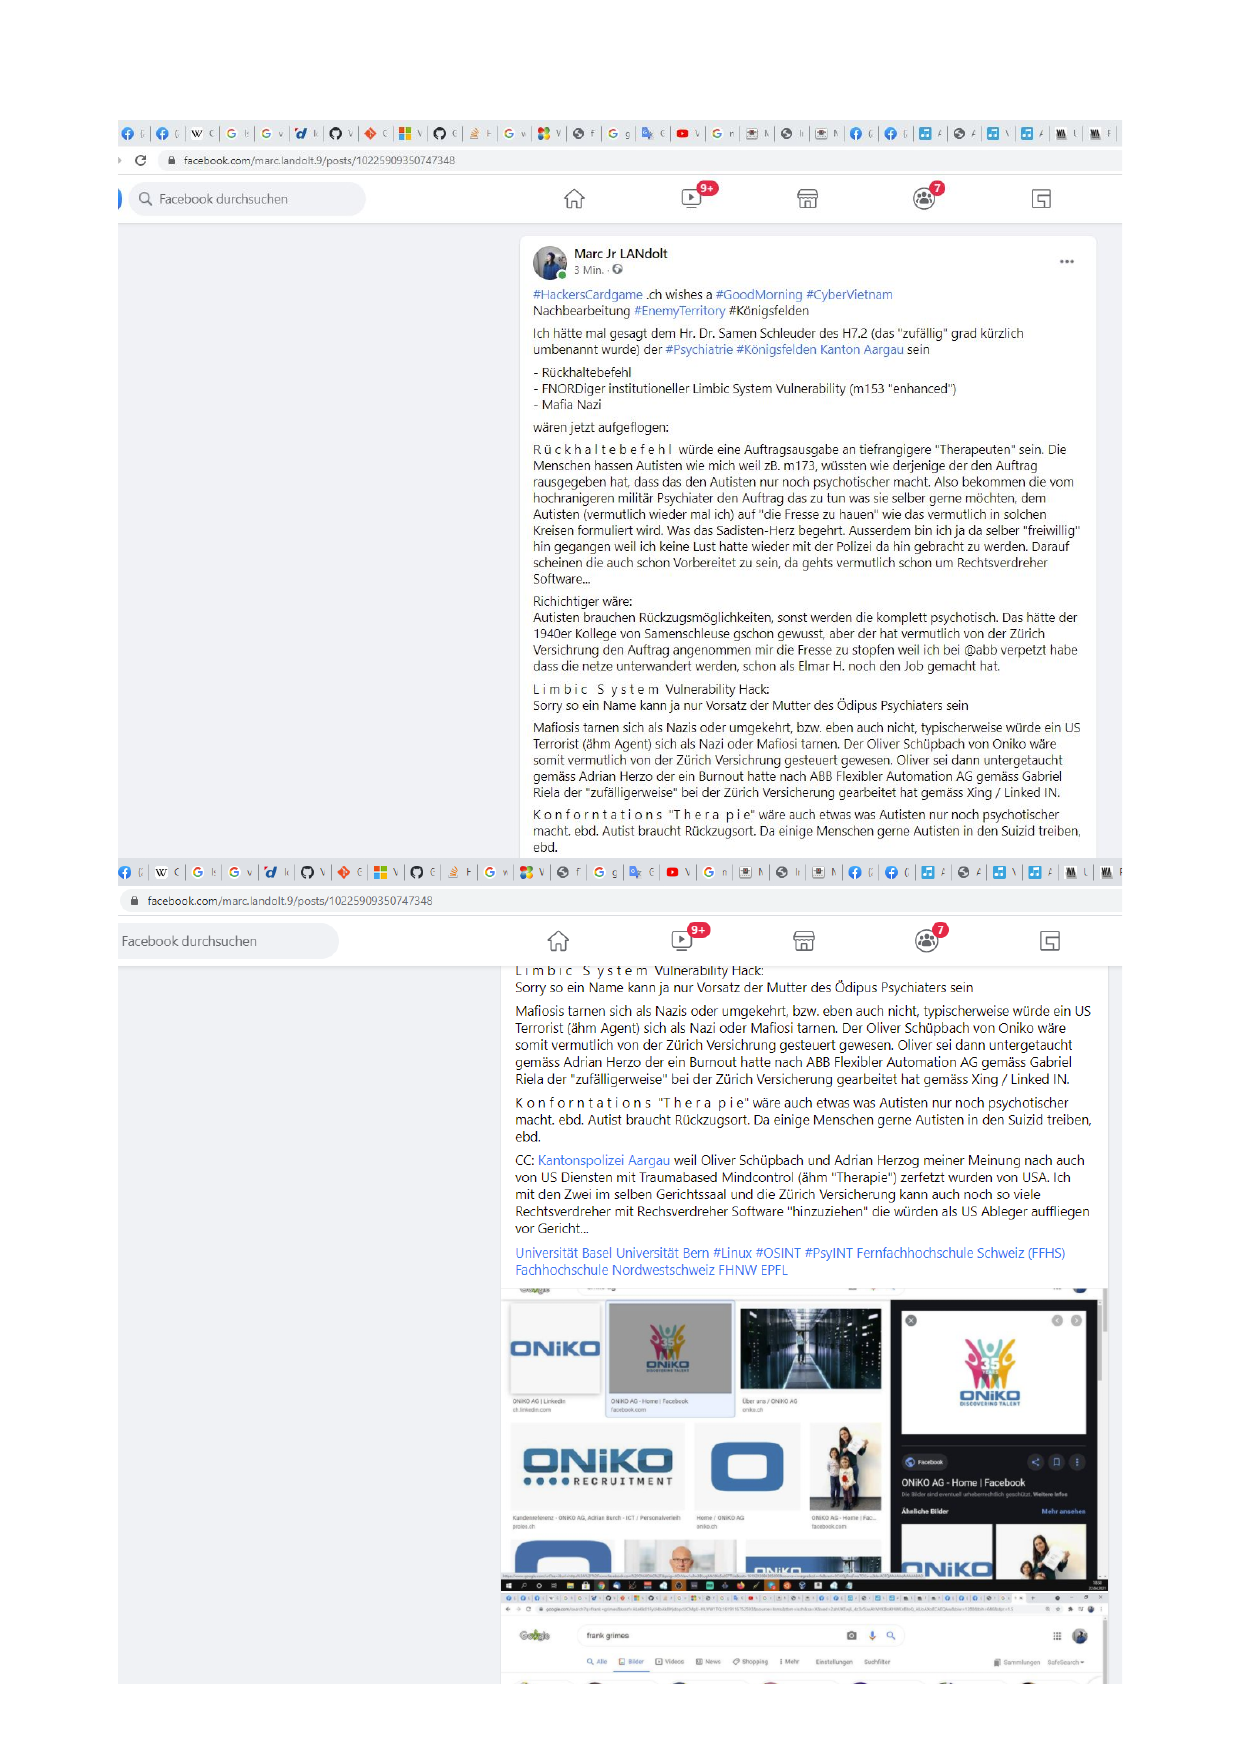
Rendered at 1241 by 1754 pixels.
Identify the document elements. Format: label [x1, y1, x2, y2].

picture [118, 120, 1123, 1684]
